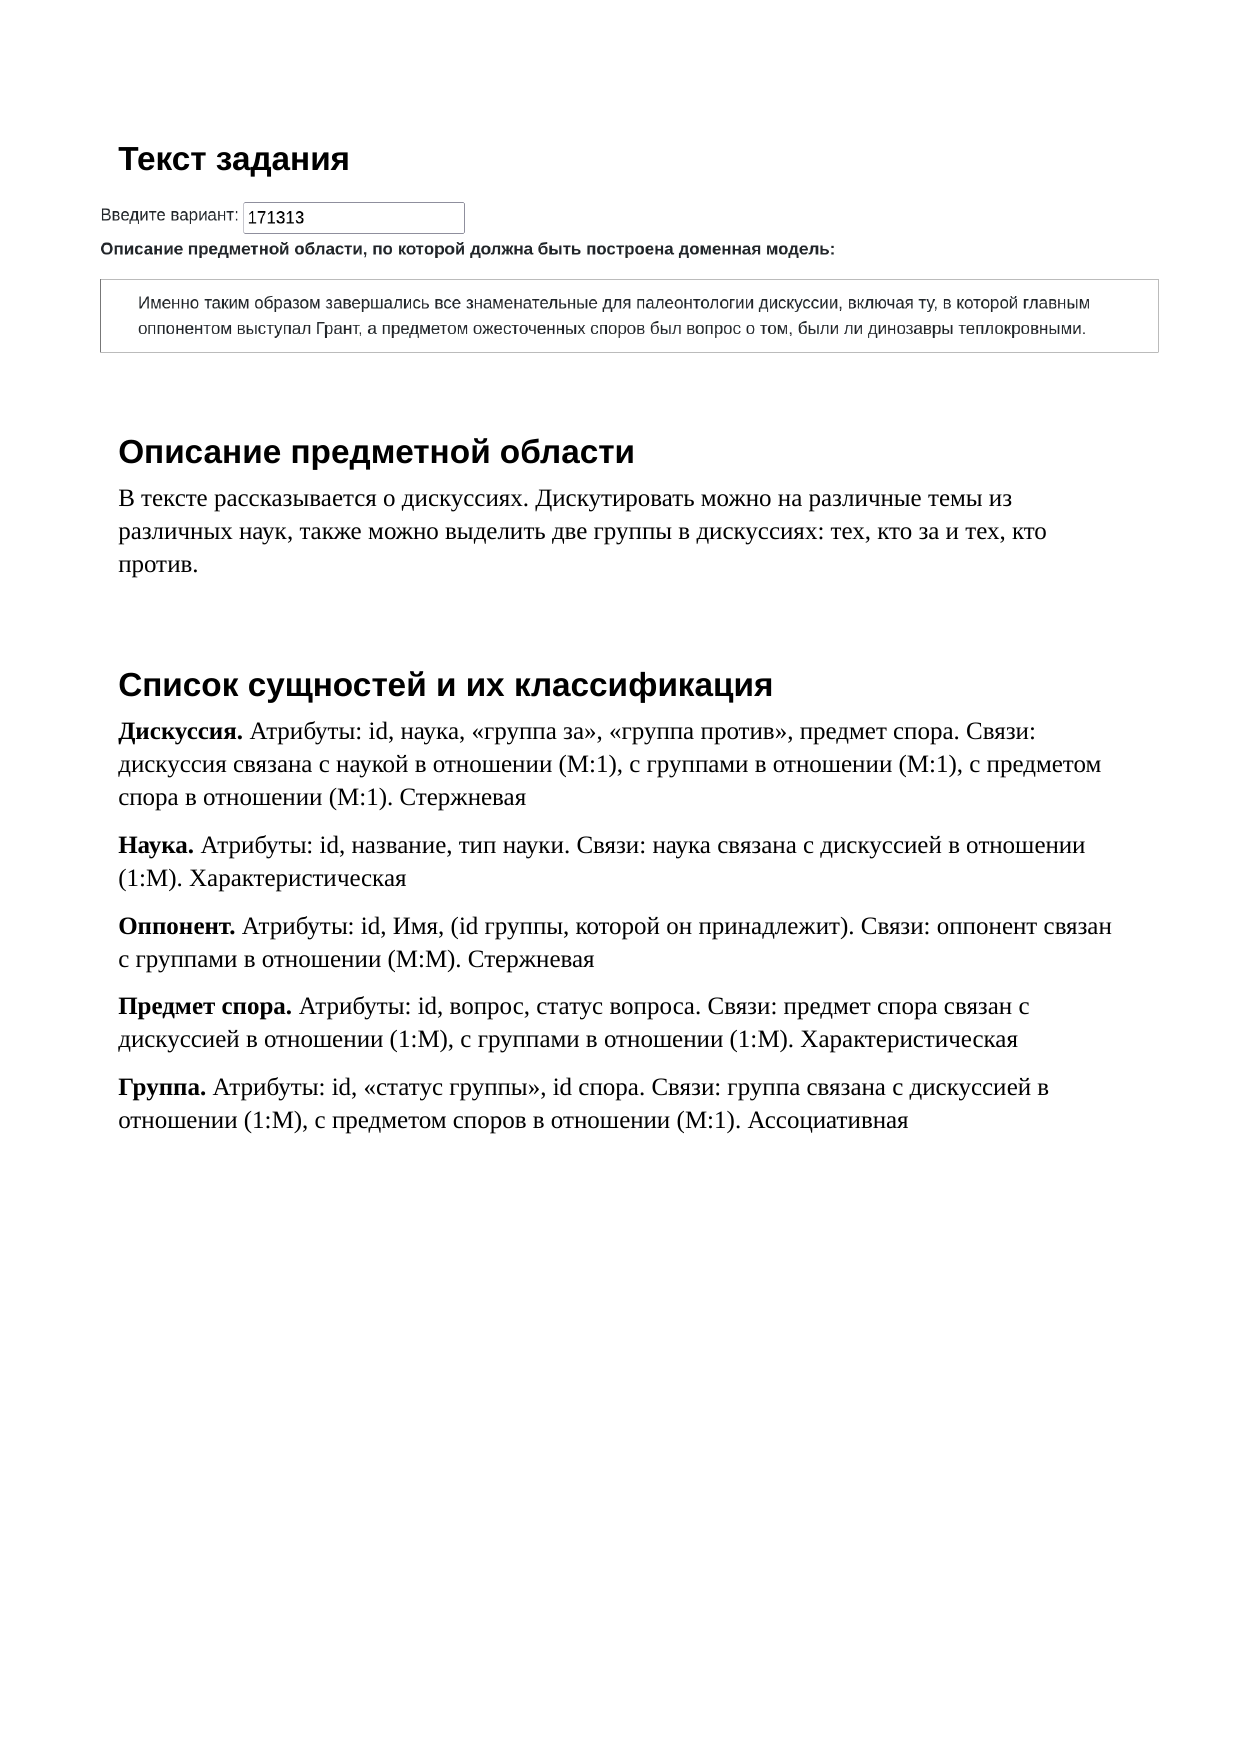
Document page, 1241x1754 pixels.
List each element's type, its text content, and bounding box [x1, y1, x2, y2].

subtitle Список сущностей и их классификация [118, 666, 1122, 704]
text Дискуссия. Атрибуты: id, наука, «группа за», «группа против», предмет спора. Связи: дискуссия связана с наукой в отношении (М:1), с группами в отношении (М:1), с предметом спора в отношении (М:1). Стержневая [118, 716, 1122, 811]
picture [59, 190, 1182, 360]
text В тексте рассказывается о дискуссиях. Дискутировать можно на различные темы из различных наук, также можно выделить две группы в дискуссиях: тех, кто за и тех, кто против. [118, 483, 1122, 578]
text Наука. Атрибуты: id, название, тип науки. Связи: наука связана с дискуссией в отношении (1:М). Характеристическая [118, 830, 1122, 892]
subtitle Описание предметной области [118, 432, 1122, 471]
text Группа. Атрибуты: id, «статус группы», id спора. Связи: группа связана с дискуссией в отношении (1:М), с предметом споров в отношении (М:1). Ассоциативная [118, 1072, 1122, 1134]
text Предмет спора. Атрибуты: id, вопрос, статус вопроса. Связи: предмет спора связан с дискуссией в отношении (1:М), с группами в отношении (1:М). Характеристическая [118, 991, 1122, 1053]
subtitle Текст задания [118, 139, 1122, 177]
text Оппонент. Атрибуты: id, Имя, (id группы, которой он принадлежит). Связи: оппонент связан с группами в отношении (М:М). Стержневая [118, 911, 1122, 972]
